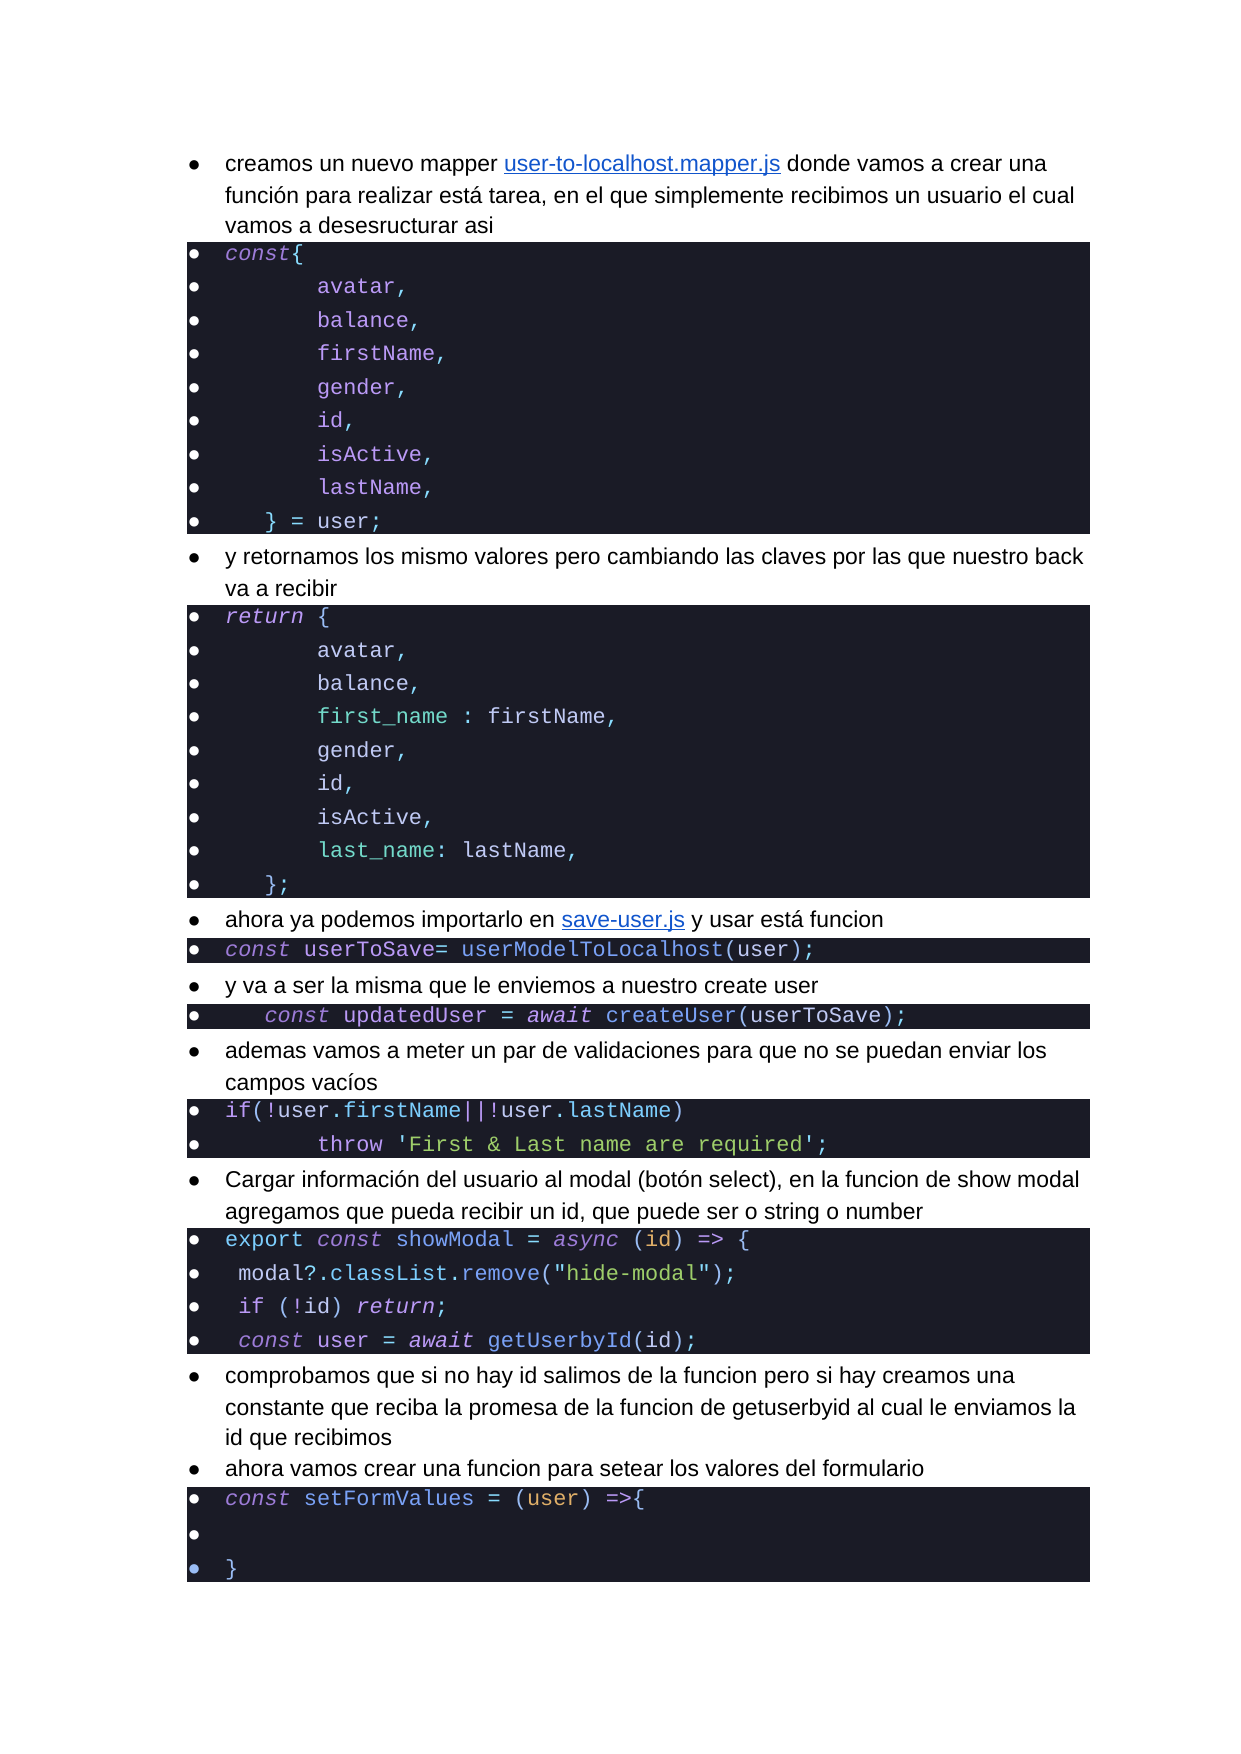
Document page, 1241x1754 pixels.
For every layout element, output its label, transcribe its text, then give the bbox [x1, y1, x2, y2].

list comprobamos que si no hay id salimos de la funcion pero si hay creamos una constante que reciba la promesa de la funcion de getuserbyid al cual le enviamos la id que recibimos [187, 1362, 1090, 1451]
list if(!user.firstName||!user.lastName) [187, 1099, 1090, 1124]
list const userToSave= userModelToLocalhost(user); [187, 938, 1090, 963]
list return { [187, 605, 1090, 630]
list throw 'First & Last name are required'; [187, 1133, 1090, 1158]
list lastName, [187, 476, 1090, 501]
list last_name: lastName, [187, 839, 1090, 864]
list modal?.classList.remove("hide-modal"); [187, 1262, 1090, 1287]
list balance, [187, 309, 1090, 334]
list if (!id) return; [187, 1295, 1090, 1320]
list firstName, [187, 343, 1090, 367]
list export const showModal = async (id) => { [187, 1228, 1090, 1253]
list first_name : firstName, [187, 706, 1090, 730]
list const setFormValues = (user) =>{ [187, 1487, 1090, 1512]
list isActive, [187, 806, 1090, 831]
list }; [187, 873, 1090, 898]
list creamos un nuevo mapper user-to-localhost.mapper.js donde vamos a crear una función para realizar está tarea, en el que simplemente recibimos un usuario el cual vamos a desesructurar asi [187, 150, 1090, 238]
list const user = await getUserbyId(id); [187, 1329, 1090, 1354]
list id, [187, 409, 1090, 434]
list balance, [187, 672, 1090, 697]
list const updatedUser = await createUser(userToSave); [187, 1004, 1090, 1029]
list ademas vamos a meter un par de validaciones para que no se puedan enviar los campos vacíos [187, 1037, 1090, 1096]
list y retornamos los mismo valores pero cambiando las claves por las que nuestro back va a recibir [187, 543, 1090, 601]
list gender, [187, 739, 1090, 764]
list gender, [187, 376, 1090, 401]
list id, [187, 772, 1090, 797]
list ahora ya podemos importarlo en save-user.js y usar está funcion [187, 906, 1090, 934]
list } = user; [187, 510, 1090, 534]
list avatar, [187, 639, 1090, 663]
list Cargar información del usuario al modal (botón select), en la funcion de show modal agregamos que pueda recibir un id, que puede ser o string o number [187, 1166, 1090, 1225]
list avatar, [187, 276, 1090, 301]
list isActive, [187, 443, 1090, 468]
list } [187, 1557, 1090, 1582]
list ahora vamos crear una funcion para setear los valores del formulario [187, 1454, 1090, 1483]
list const{ [187, 242, 1090, 267]
list y va a ser la misma que le enviemos a nuestro create user [187, 972, 1090, 1000]
